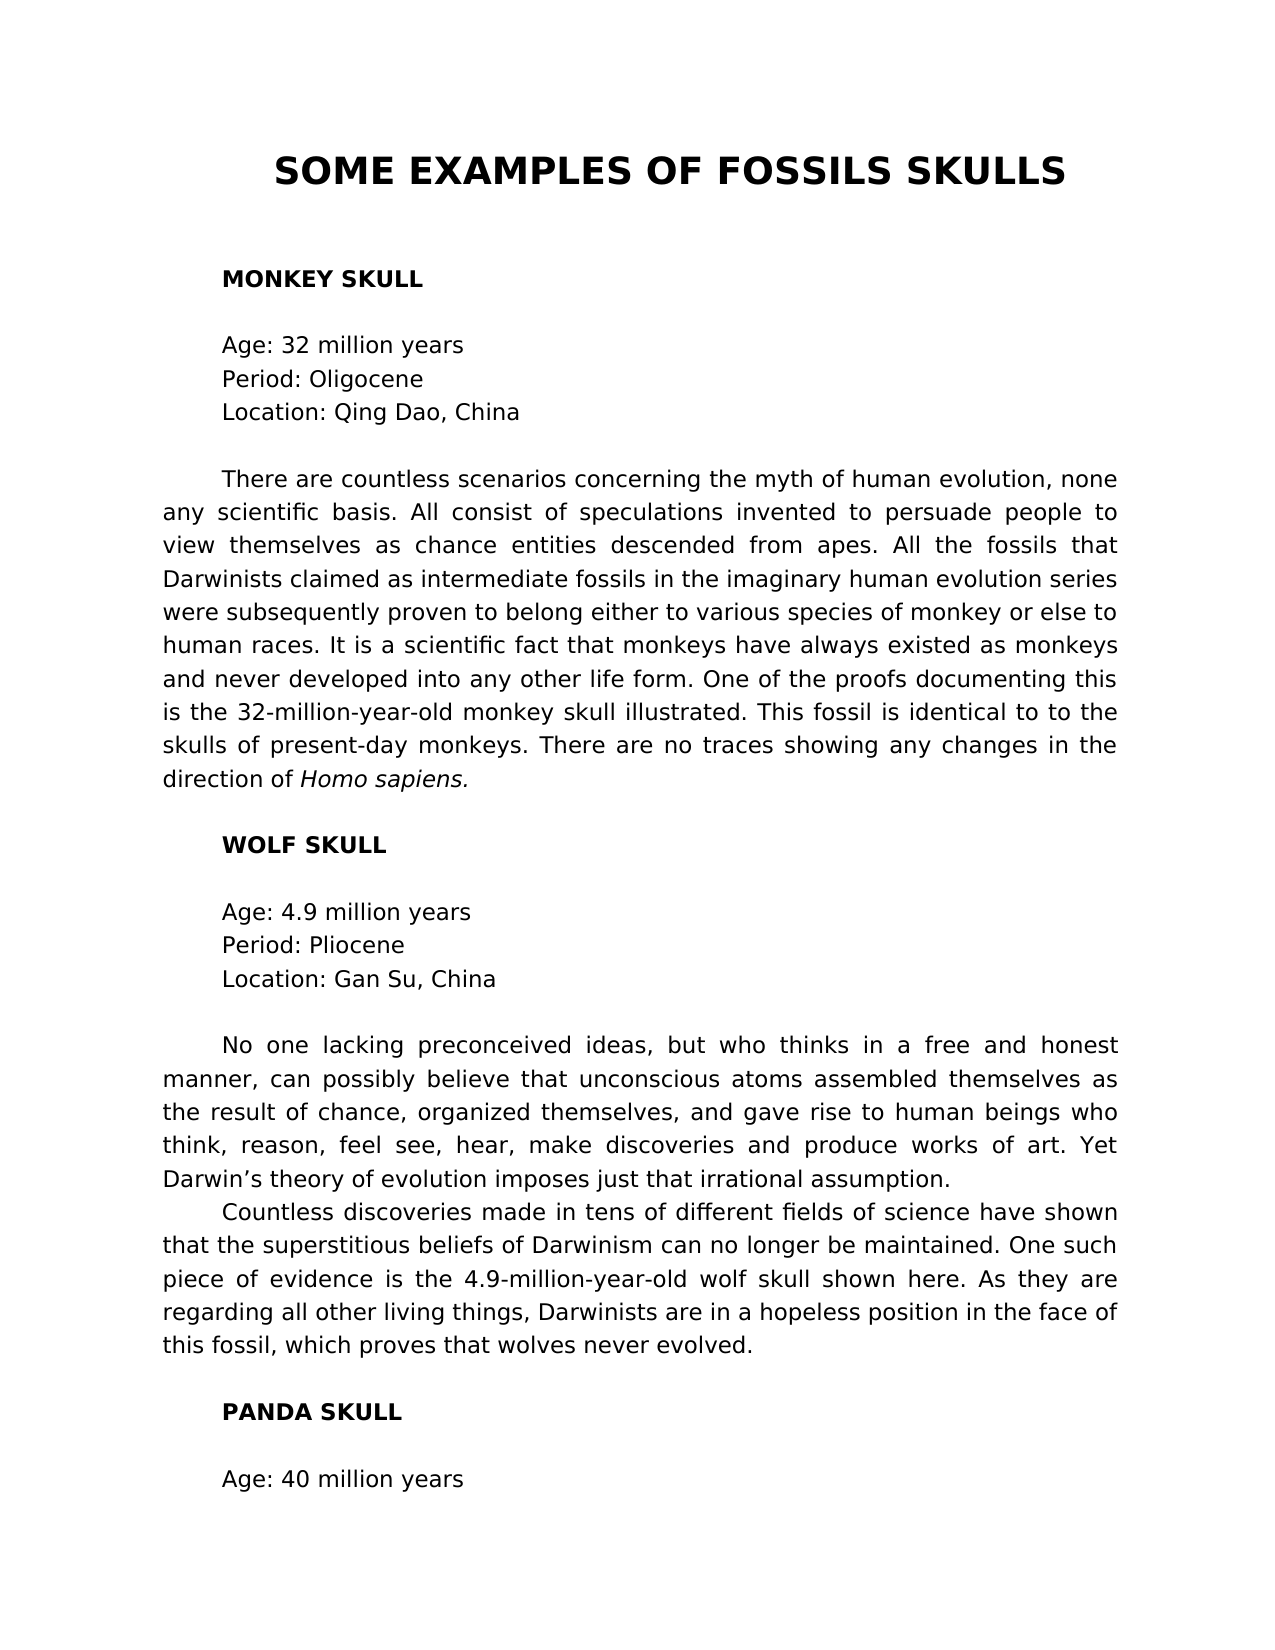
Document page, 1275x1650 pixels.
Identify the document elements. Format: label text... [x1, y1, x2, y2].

text Age: 4.9 million years [162, 894, 1119, 927]
text Countless discoveries made in tens of different fields of science have shown that the superstitious beliefs of Darwinism can no longer be maintained. One such piece of evidence is the 4.9-million-year-old wolf skull shown here. As they are regarding all other living things, Darwinists are in a hopeless position in the face of this fossil, which proves that wolves never evolved. [162, 1194, 1119, 1360]
text PANDA SKULL [162, 1394, 1119, 1427]
text SOME EXAMPLES OF FOSSILS SKULLS [162, 150, 1119, 194]
text Age: 32 million years [162, 327, 1119, 360]
text Period: Oligocene [162, 360, 1119, 394]
text Location: Gan Su, China [162, 960, 1119, 994]
text Location: Qing Dao, China [162, 394, 1119, 427]
text There are countless scenarios concerning the myth of human evolution, none any scientific basis. All consist of speculations invented to persuade people to view themselves as chance entities descended from apes. All the fossils that Darwinists claimed as intermediate fossils in the imaginary human evolution series were subsequently proven to belong either to various species of monkey or else to human races. It is a scientific fact that monkeys have always existed as monkeys and never developed into any other life form. One of the proofs documenting this is the 32-million-year-old monkey skull illustrated. This fossil is identical to to the skulls of present-day monkeys. There are no traces showing any changes in the direction of Homo sapiens. [162, 460, 1119, 794]
text MONKEY SKULL [162, 260, 1119, 294]
text No one lacking preconceived ideas, but who thinks in a free and honest manner, can possibly believe that unconscious atoms assembled themselves as the result of chance, organized themselves, and gave rise to human beings who think, reason, feel see, hear, make discoveries and produce works of art. Yet Darwin’s theory of evolution imposes just that irrational assumption. [162, 1027, 1119, 1194]
text WOLF SKULL [162, 827, 1119, 860]
text Period: Pliocene [162, 927, 1119, 960]
text Age: 40 million years [162, 1460, 1119, 1494]
